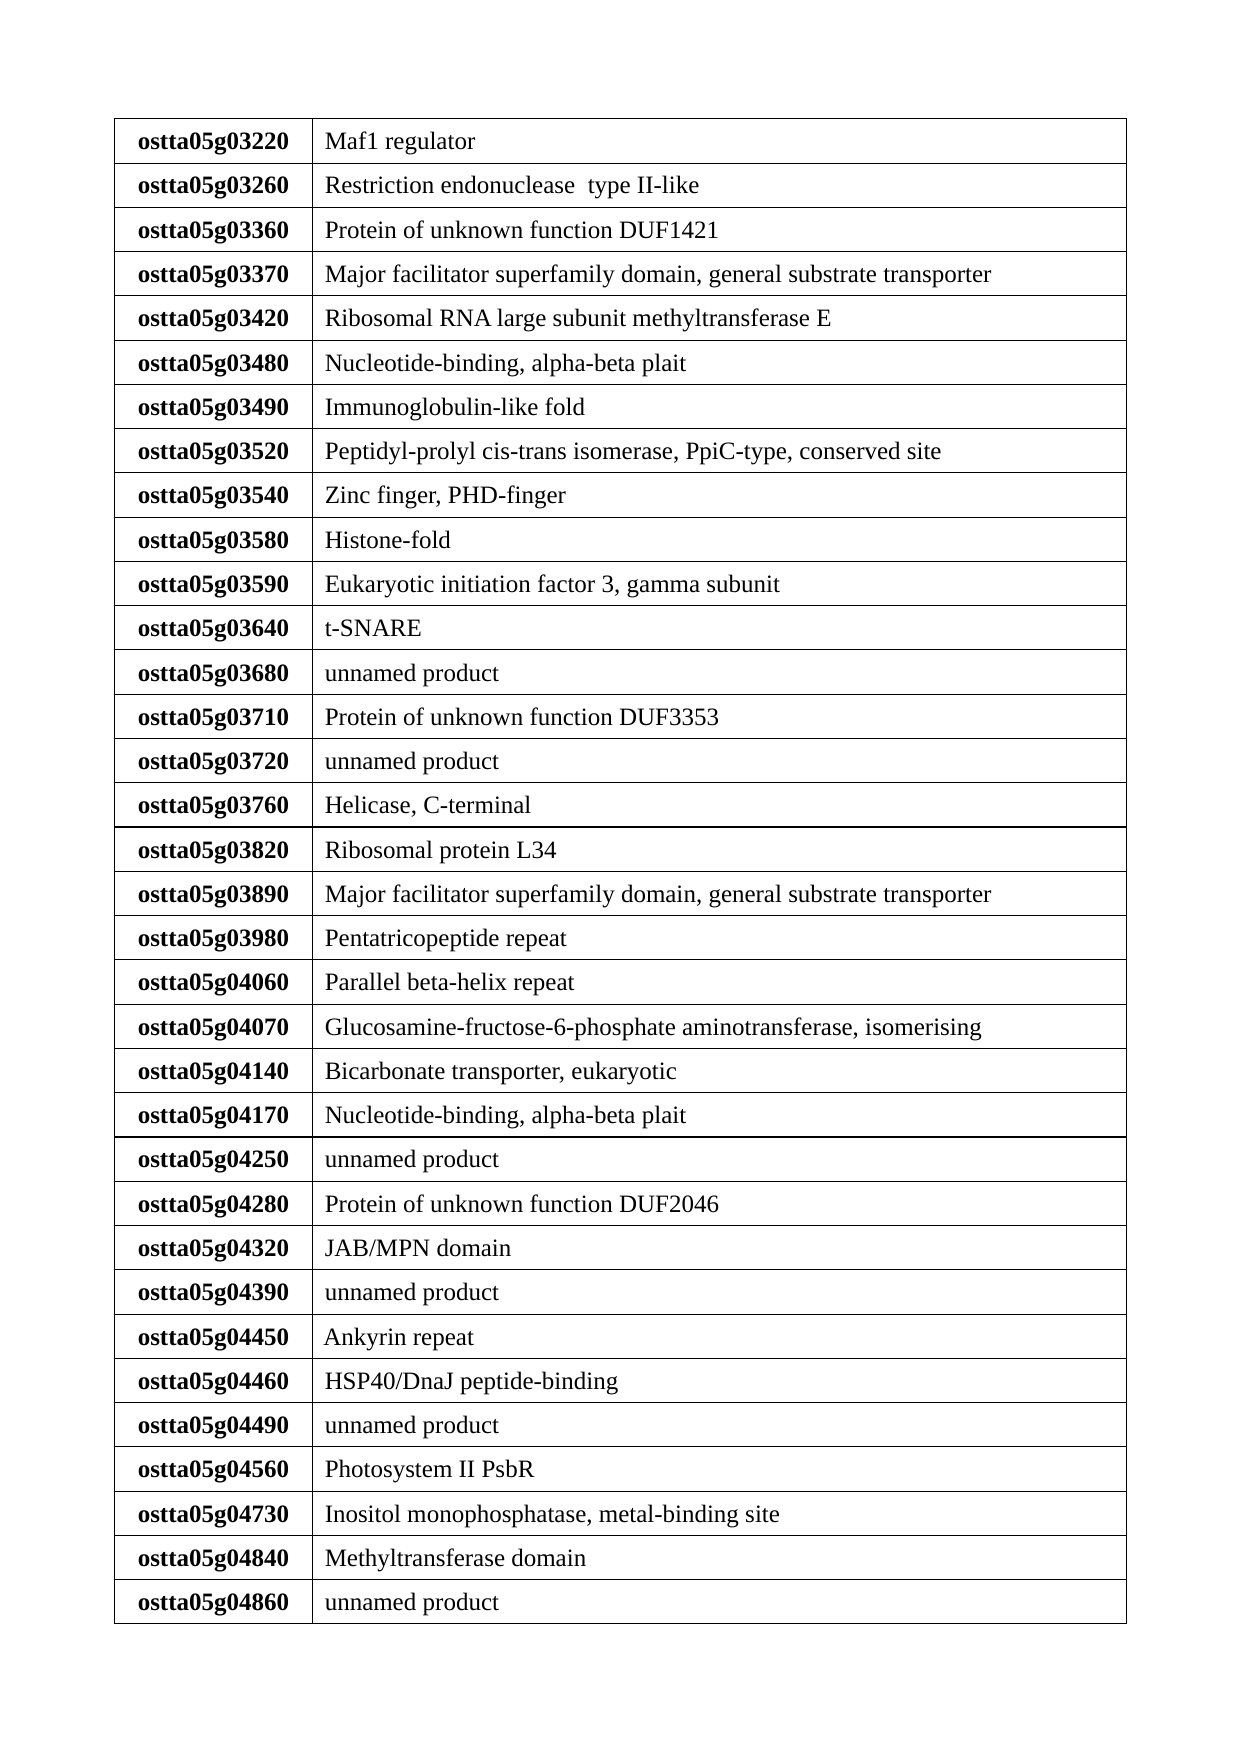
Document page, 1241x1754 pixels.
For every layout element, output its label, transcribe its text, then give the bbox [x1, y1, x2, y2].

table_cell [1127, 1535, 1240, 1579]
table_cell ostta05g04280 [115, 1182, 312, 1225]
table_cell Protein of unknown function DUF3353 [313, 695, 1126, 738]
table_cell unnamed product [313, 1270, 1126, 1313]
table_cell [1127, 1181, 1240, 1225]
table_cell [1127, 561, 1240, 605]
table_cell ostta05g03980 [115, 916, 312, 959]
table_cell Major facilitator superfamily domain, general substrate transporter [313, 872, 1126, 915]
table_cell ostta05g04170 [115, 1093, 312, 1136]
table_cell HSP40/DnaJ peptide-binding [313, 1359, 1126, 1402]
table_cell ostta05g03890 [115, 872, 312, 915]
table_cell Parallel beta-helix repeat [313, 960, 1126, 1003]
table_cell [1127, 1048, 1240, 1092]
table_cell Histone-fold [313, 518, 1126, 561]
table_cell [1127, 472, 1240, 517]
table_cell Nucleotide-binding, alpha-beta plait [313, 1093, 1126, 1136]
table_cell Bicarbonate transporter, eukaryotic [313, 1049, 1126, 1092]
table_cell Pentatricopeptide repeat [313, 916, 1126, 959]
table_cell Major facilitator superfamily domain, general substrate transporter [313, 252, 1126, 295]
table_cell [1127, 1446, 1240, 1491]
table_cell [1127, 1136, 1240, 1181]
table_cell ostta05g04140 [115, 1049, 312, 1092]
table_cell [1127, 251, 1240, 295]
table_cell unnamed product [313, 739, 1126, 782]
table_cell ostta05g04390 [115, 1270, 312, 1313]
table_cell [1127, 1269, 1240, 1313]
table_cell [1127, 517, 1240, 561]
table_cell [1127, 295, 1240, 339]
table_cell [1127, 1225, 1240, 1269]
table_cell unnamed product [313, 1580, 1126, 1623]
table_cell ostta05g03580 [115, 518, 312, 561]
table_cell ostta05g03370 [115, 252, 312, 295]
table_cell [1127, 1402, 1240, 1446]
table_cell [1127, 1092, 1240, 1136]
table_cell unnamed product [313, 1403, 1126, 1446]
table_cell Ankyrin repeat [313, 1315, 1126, 1358]
table_cell ostta05g03360 [115, 208, 312, 251]
table_cell ostta05g04320 [115, 1226, 312, 1269]
table_cell ostta05g04060 [115, 960, 312, 1003]
table_cell [1127, 1314, 1240, 1358]
table_cell ostta05g04560 [115, 1447, 312, 1491]
table_cell [1127, 738, 1240, 782]
table_cell Restriction endonuclease type II-like [313, 164, 1126, 207]
table_cell ostta05g03710 [115, 695, 312, 738]
table_cell ostta05g03490 [115, 385, 312, 428]
table_cell [1127, 826, 1240, 871]
table_cell unnamed product [313, 650, 1126, 694]
table_cell [1127, 340, 1240, 384]
table_cell ostta05g03420 [115, 296, 312, 339]
table_cell JAB/MPN domain [313, 1226, 1126, 1269]
table_cell [1127, 959, 1240, 1003]
table_cell ostta05g03260 [115, 164, 312, 207]
table_cell [1127, 428, 1240, 472]
table_cell Glucosamine-fructose-6-phosphate aminotransferase, isomerising [313, 1005, 1126, 1048]
table_cell Ribosomal protein L34 [313, 828, 1126, 871]
table_cell ostta05g03640 [115, 606, 312, 649]
table_cell [1127, 163, 1240, 207]
table_cell Protein of unknown function DUF2046 [313, 1182, 1126, 1225]
table_cell ostta05g04460 [115, 1359, 312, 1402]
table_cell ostta05g04490 [115, 1403, 312, 1446]
table_cell Eukaryotic initiation factor 3, gamma subunit [313, 562, 1126, 605]
table_cell Protein of unknown function DUF1421 [313, 208, 1126, 251]
table_cell [1127, 1579, 1240, 1623]
table_cell ostta05g03820 [115, 828, 312, 871]
table_cell Methyltransferase domain [313, 1536, 1126, 1579]
table_cell ostta05g04730 [115, 1492, 312, 1535]
table_cell [1127, 915, 1240, 959]
table_cell [1127, 871, 1240, 915]
table_cell Maf1 regulator [313, 119, 1126, 162]
table_cell ostta05g03540 [115, 473, 312, 517]
table_cell ostta05g03760 [115, 783, 312, 826]
table_cell ostta05g04070 [115, 1005, 312, 1048]
table_cell ostta05g04450 [115, 1315, 312, 1358]
table_cell ostta05g03480 [115, 341, 312, 384]
table_cell ostta05g04250 [115, 1138, 312, 1181]
table_cell [1127, 649, 1240, 694]
table_cell [1127, 1358, 1240, 1402]
table_cell Photosystem II PsbR [313, 1447, 1126, 1491]
table_cell ostta05g03680 [115, 650, 312, 694]
table_cell [1127, 605, 1240, 649]
table_cell Peptidyl-prolyl cis-trans isomerase, PpiC-type, conserved site [313, 429, 1126, 472]
table_cell [1127, 207, 1240, 251]
table_cell [1127, 118, 1240, 162]
table_cell Ribosomal RNA large subunit methyltransferase E [313, 296, 1126, 339]
table_cell ostta05g03220 [115, 119, 312, 162]
table_cell [1127, 384, 1240, 428]
table_cell Inositol monophosphatase, metal-binding site [313, 1492, 1126, 1535]
table_cell Helicase, C-terminal [313, 783, 1126, 826]
table_cell [1127, 1004, 1240, 1048]
table_cell ostta05g03520 [115, 429, 312, 472]
table_cell [1127, 782, 1240, 826]
table_cell Immunoglobulin-like fold [313, 385, 1126, 428]
table_cell [1127, 694, 1240, 738]
table_cell [1127, 1491, 1240, 1535]
table_cell Nucleotide-binding, alpha-beta plait [313, 341, 1126, 384]
table_cell Zinc finger, PHD-finger [313, 473, 1126, 517]
table_cell ostta05g03590 [115, 562, 312, 605]
table_cell ostta05g04860 [115, 1580, 312, 1623]
table_cell ostta05g04840 [115, 1536, 312, 1579]
table_cell unnamed product [313, 1138, 1126, 1181]
table_cell ostta05g03720 [115, 739, 312, 782]
table_cell t-SNARE [313, 606, 1126, 649]
